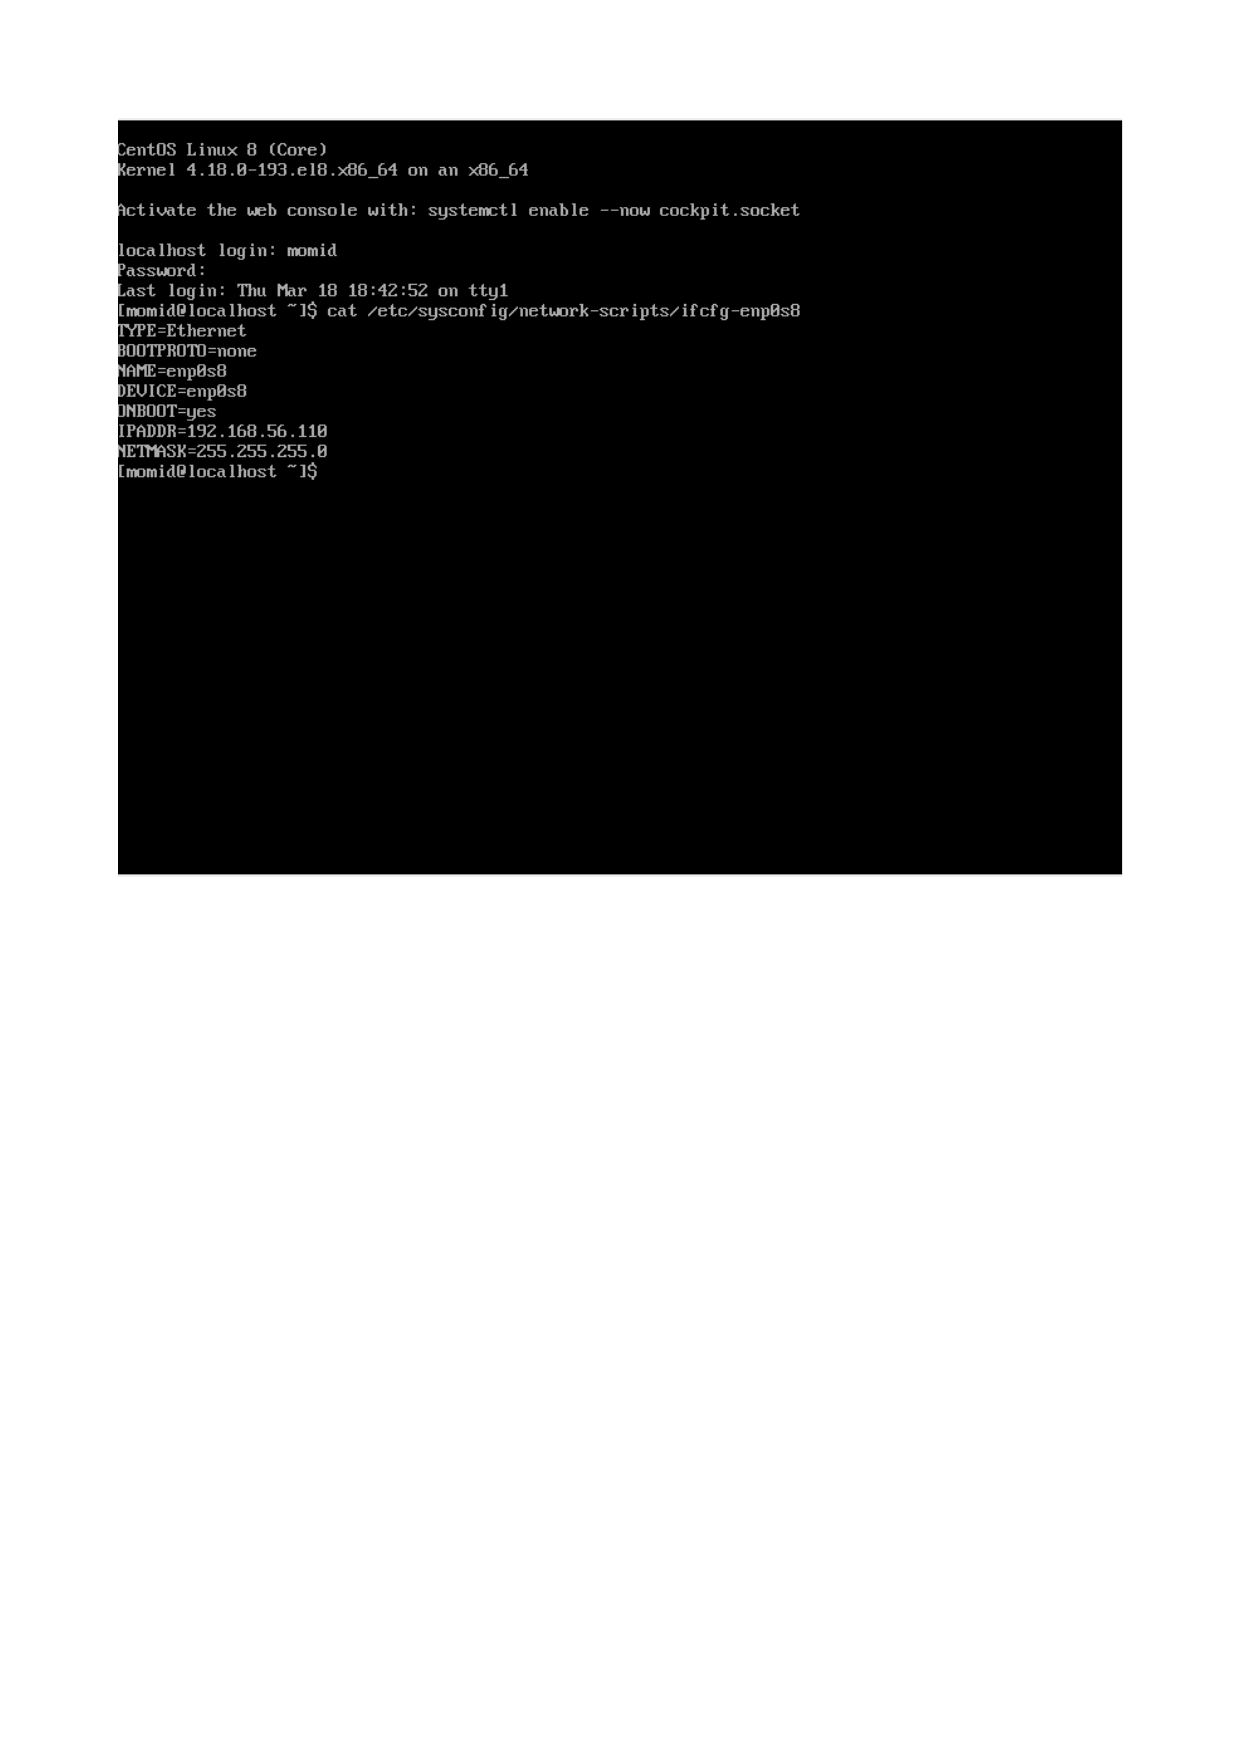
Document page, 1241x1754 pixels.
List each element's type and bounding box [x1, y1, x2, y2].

picture [118, 118, 1123, 877]
